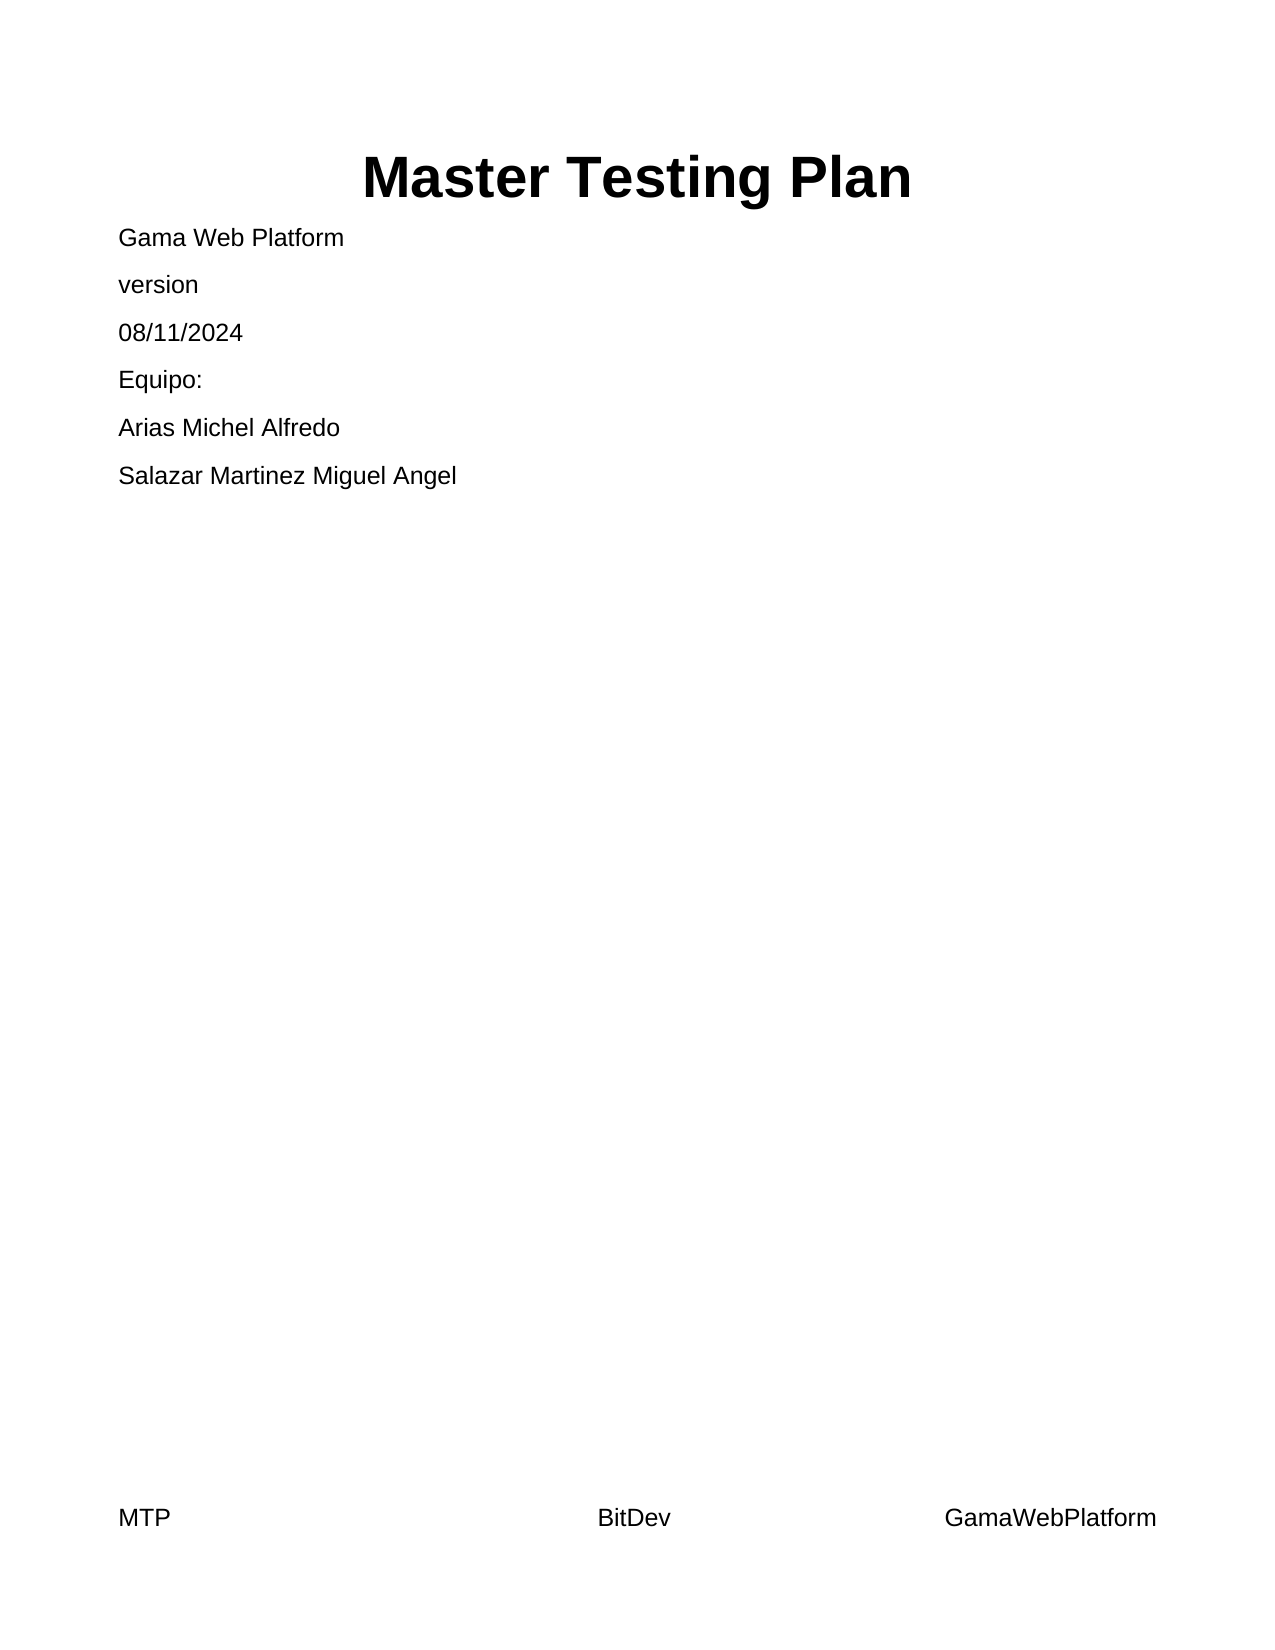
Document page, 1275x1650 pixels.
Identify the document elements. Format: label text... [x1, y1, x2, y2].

text version [118, 270, 1157, 299]
text Gama Web Platform [118, 223, 1157, 251]
text Arias Michel Alfredo [118, 413, 1157, 442]
text Equipo: [118, 366, 1157, 394]
text Salazar Martinez Miguel Angel [118, 461, 1157, 489]
title Master Testing Plan [118, 143, 1157, 210]
text 08/11/2024 [118, 318, 1157, 347]
